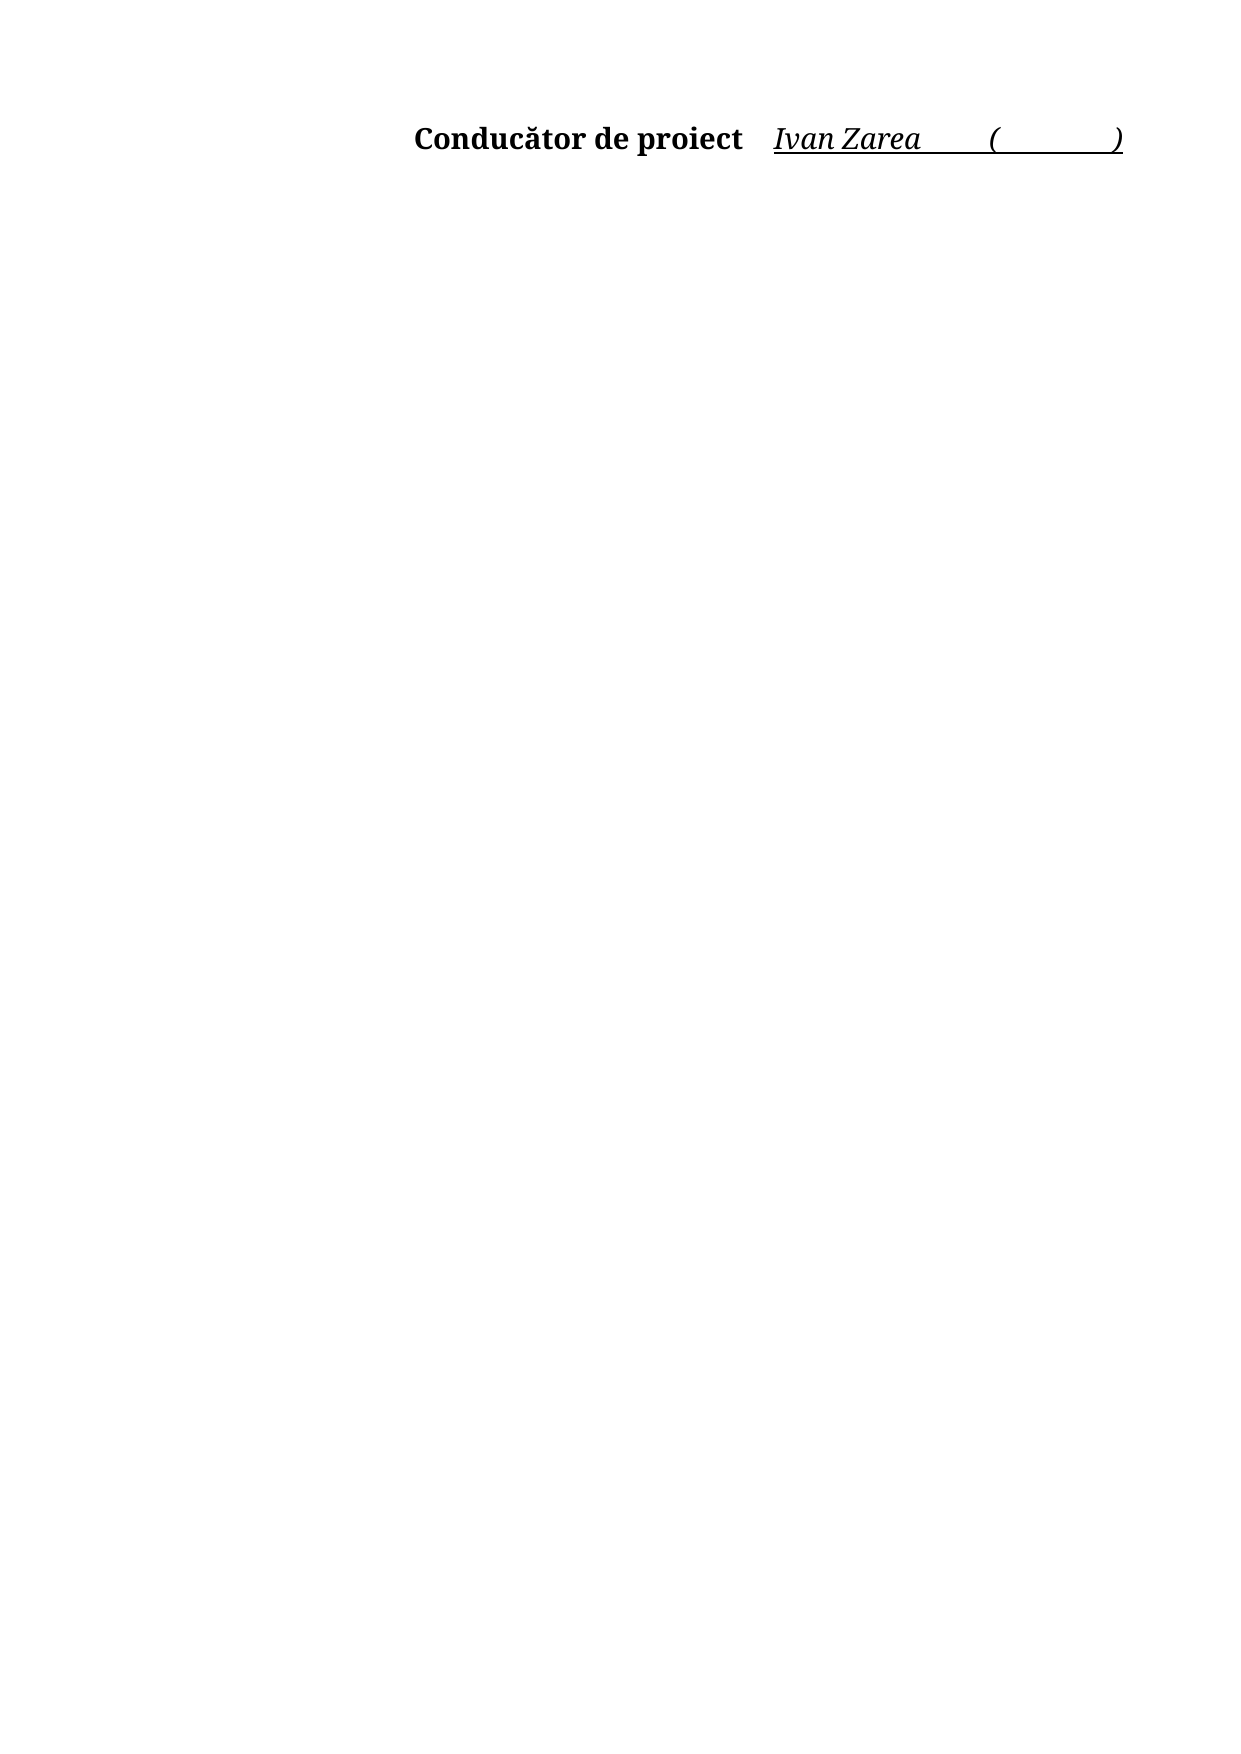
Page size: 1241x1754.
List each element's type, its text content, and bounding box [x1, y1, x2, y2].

text Conducător de proiect Ivan Zarea ( ) [148, 118, 1152, 158]
